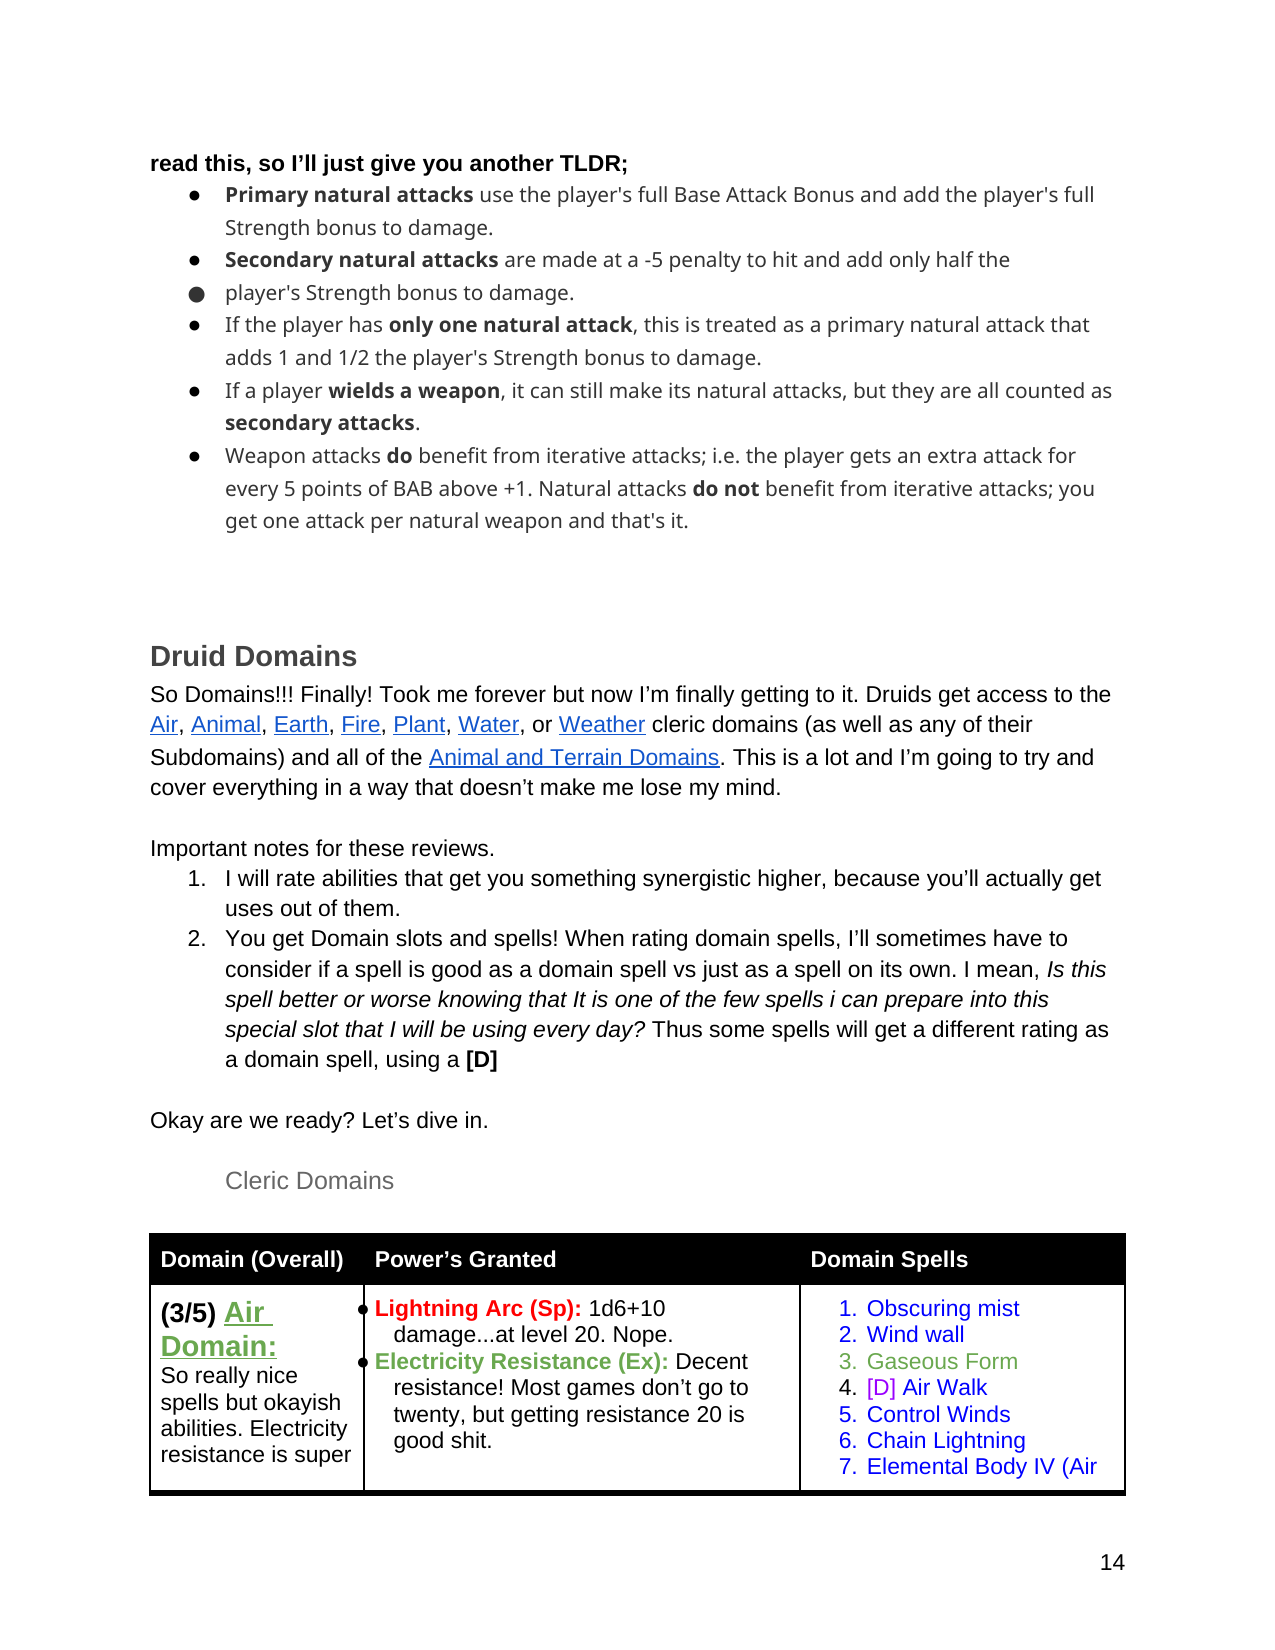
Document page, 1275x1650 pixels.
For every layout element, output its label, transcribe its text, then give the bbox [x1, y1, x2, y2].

table_header Power’s Granted [365, 1235, 799, 1283]
text read this, so I’ll just give you another TLDR; [150, 150, 1125, 176]
table_cell Lightning Arc (Sp): 1d6+10 damage...at level 20. Nope. Electricity Resistance (Ex): Decent resistance! Most games don’t go to twenty, but getting resistance 20 is good shit. [365, 1285, 799, 1490]
list Secondary natural attacks are made at a -5 penalty to hit and add only half the [187, 245, 1125, 274]
list Weapon attacks do benefit from iterative attacks; i.e. the player gets an extra attack for every 5 points of BAB above +1. Natural attacks do not benefit from iterative attacks; you get one attack per natural weapon and that's it. [187, 441, 1125, 535]
list I will rate abilities that get you something synergistic higher, because you’ll actually get uses out of them. [187, 865, 1125, 922]
list Primary natural attacks use the player's full Base Attack Bonus and add the player's full Strength bonus to damage. [187, 180, 1125, 241]
subtitle Cleric Domains [150, 1166, 1125, 1195]
list If a player wields a weapon, it can still make its natural attacks, but they are all counted as secondary attacks. [187, 376, 1125, 437]
list If the player has only one natural attack, this is treated as a primary natural attack that adds 1 and 1/2 the player's Strength bonus to damage. [187, 311, 1125, 372]
text Okay are we ready? Let’s dive in. [150, 1107, 1125, 1133]
table_header Domain (Overall) [151, 1235, 363, 1283]
list You get Domain slots and spells! When rating domain spells, I’ll sometimes have to consider if a spell is good as a domain spell vs just as a spell on its own. I mean, Is this spell better or worse knowing that It is one of the few spells i can prepare into this special slot that I will be using every day? Thus some spells will get a different rating as a domain spell, using a [D] [187, 925, 1125, 1073]
list player's Strength bonus to damage. [187, 278, 1125, 306]
text So Domains!!! Finally! Took me forever but now I’m finally getting to it. Druids get access to the Air, Animal, Earth, Fire, Plant, Water, or Weather cleric domains (as well as any of their Subdomains) and all of the Animal and Terrain Domains. This is a lot and I’m going to try and cover everything in a way that doesn’t make me lose my mind. [150, 681, 1125, 801]
table_cell Obscuring mist Wind wall Gaseous Form [D] Air Walk Control Winds Chain Lightning Elemental Body IV (Air Only) [D] Whirlwind Elemental SWARM (Air Only) [801, 1285, 1124, 1490]
text Important notes for these reviews. [150, 835, 1125, 861]
subtitle Druid Domains [150, 639, 1125, 673]
table_header Domain Spells [801, 1235, 1124, 1283]
table_cell (3/5) Air Domain: So really nice spells but okayish abilities. Electricity resistance is super useful but we do have spells for that. [151, 1285, 363, 1490]
